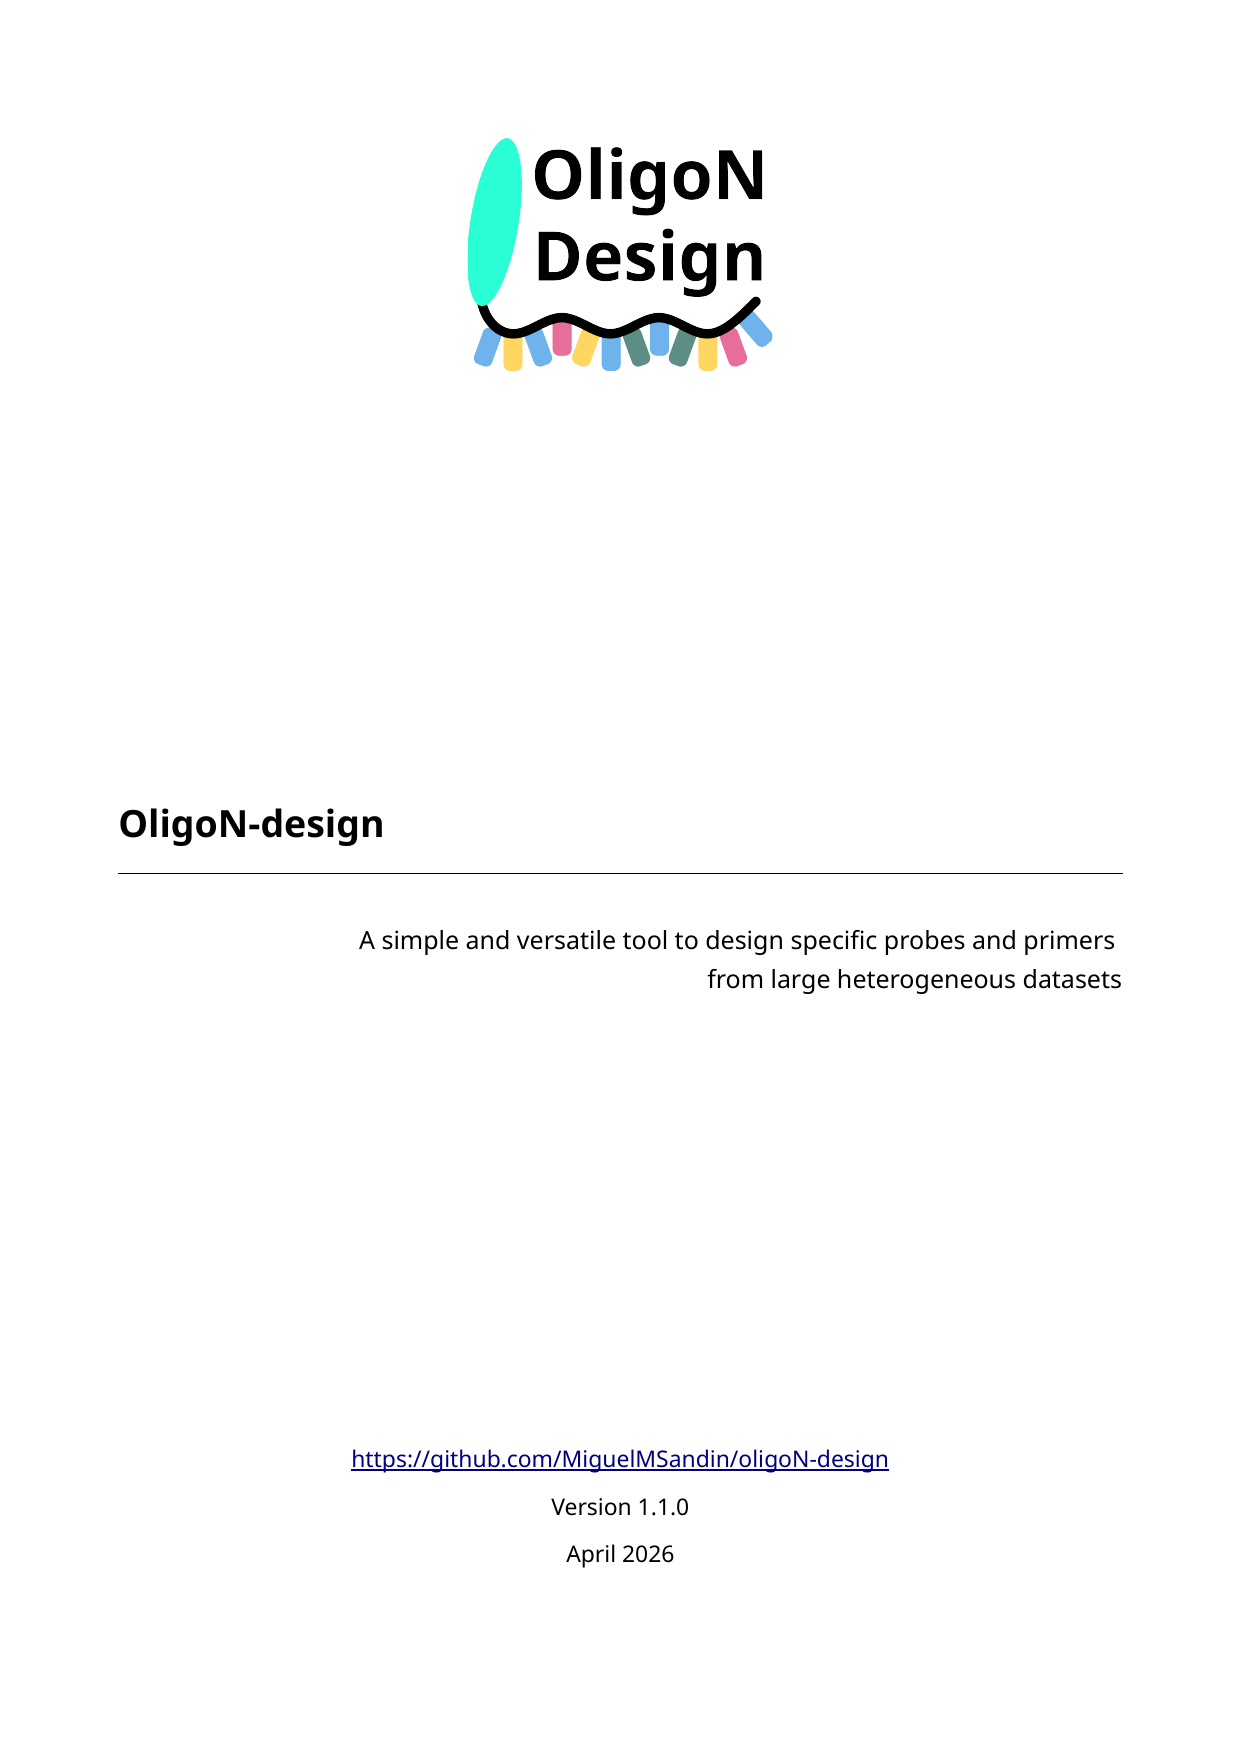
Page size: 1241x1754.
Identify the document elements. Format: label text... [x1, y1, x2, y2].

picture [467, 138, 773, 371]
text Version 1.1.0 [118, 1490, 1122, 1522]
title OligoN-design [118, 797, 1122, 848]
text https://github.com/MiguelMSandin/oligoN-design [118, 1443, 1122, 1474]
subtitle A simple and versatile tool to design specific probes and primers from large heterogeneous datasets [118, 922, 1122, 996]
text April 2026 [118, 1538, 1122, 1569]
